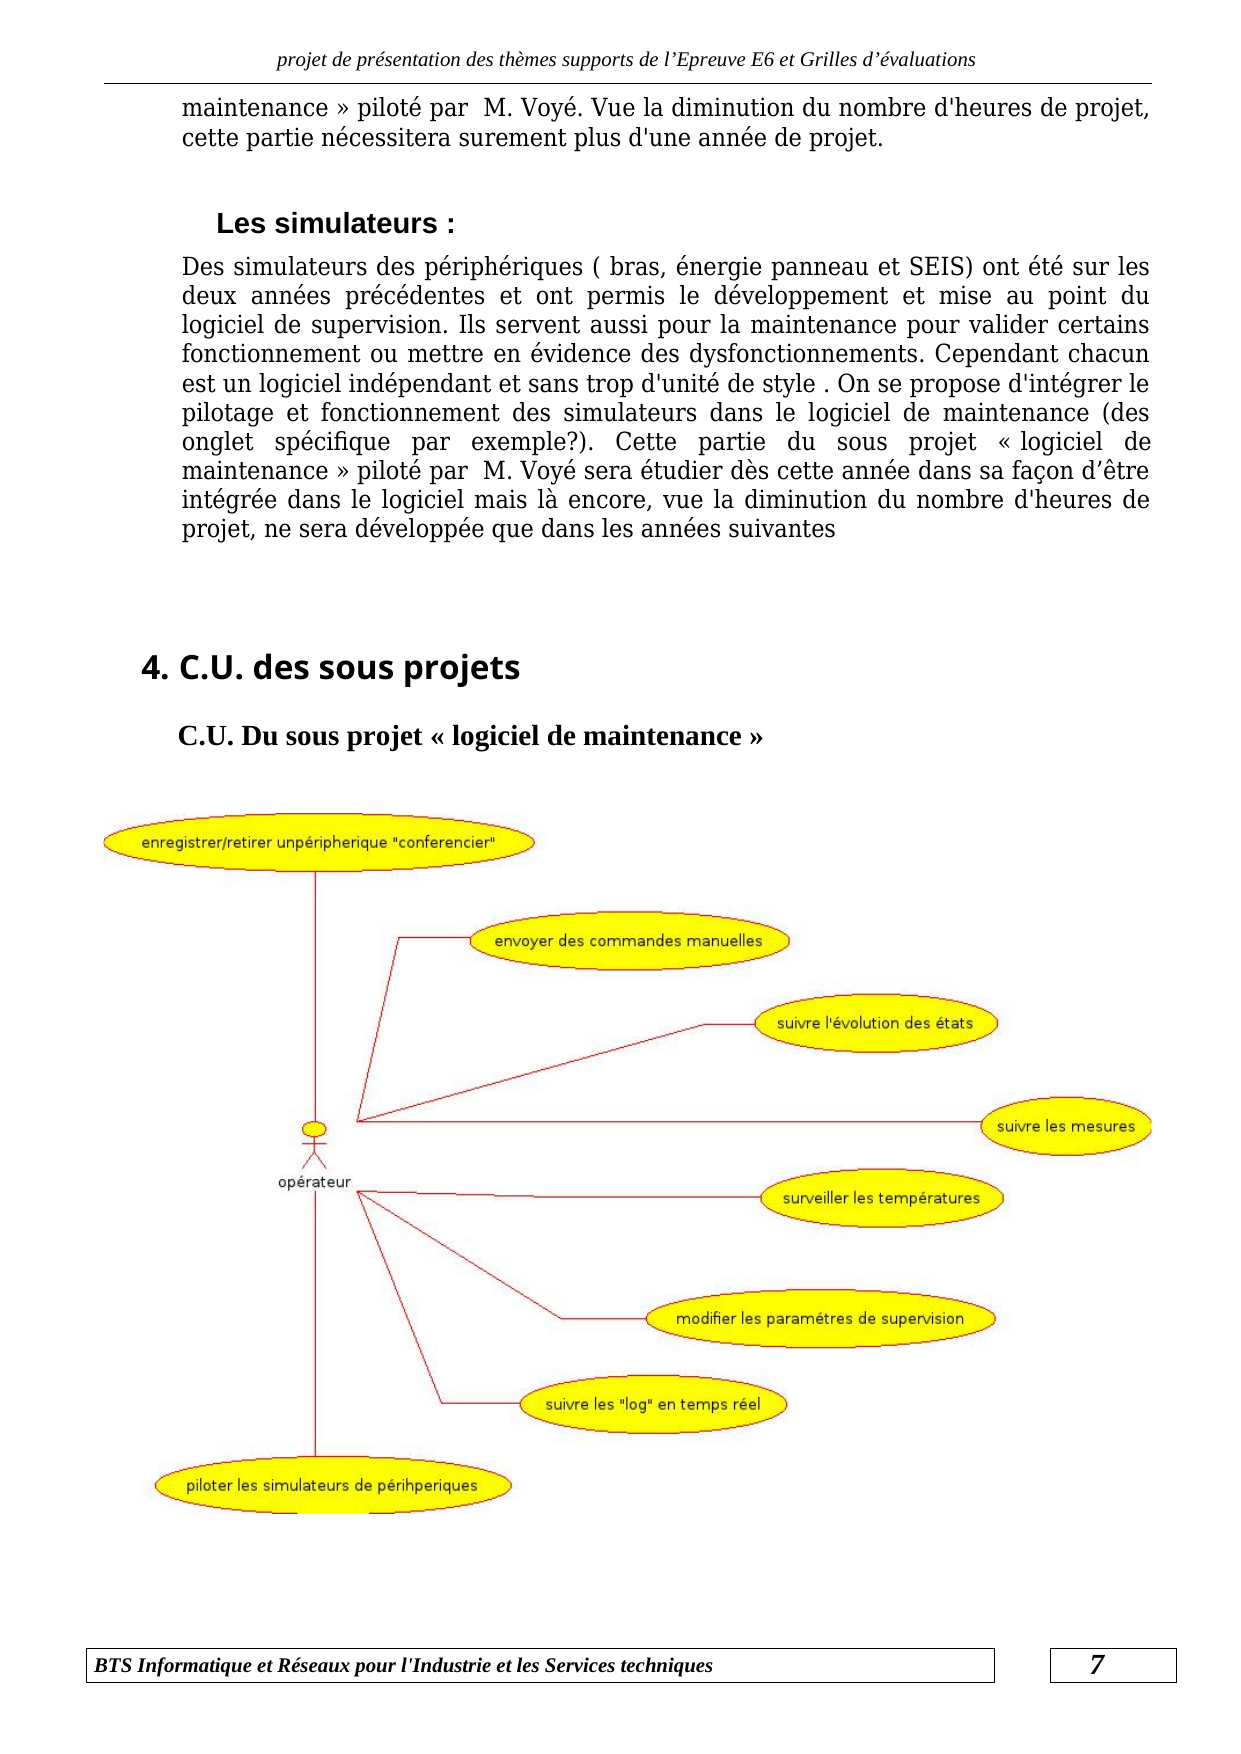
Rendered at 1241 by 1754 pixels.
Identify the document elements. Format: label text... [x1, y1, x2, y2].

list maintenance » piloté par M. Voyé. Vue la diminution du nombre d'heures de projet, cette partie nécessitera surement plus d'une année de projet. [182, 94, 1152, 152]
list C.U. des sous projets [141, 644, 1152, 689]
text Des simulateurs des périphériques ( bras, énergie panneau et SEIS) ont été sur les deux années précédentes et ont permis le développement et mise au point du logiciel de supervision. Ils servent aussi pour la maintenance pour valider certains fonctionnement ou mettre en évidence des dysfonctionnements. Cependant chacun est un logiciel indépendant et sans trop d'unité de style . On se propose d'intégrer le pilotage et fonctionnement des simulateurs dans le logiciel de maintenance (des onglet spécifique par exemple?). Cette partie du sous projet « logiciel de maintenance » piloté par M. Voyé sera étudier dès cette année dans sa façon d’être intégrée dans le logiciel mais là encore, vue la diminution du nombre d'heures de projet, ne sera développée que dans les années suivantes [182, 252, 1152, 544]
picture [103, 813, 1152, 1514]
text C.U. Du sous projet « logiciel de maintenance » [103, 718, 1152, 752]
subtitle Les simulateurs : [216, 206, 1152, 240]
